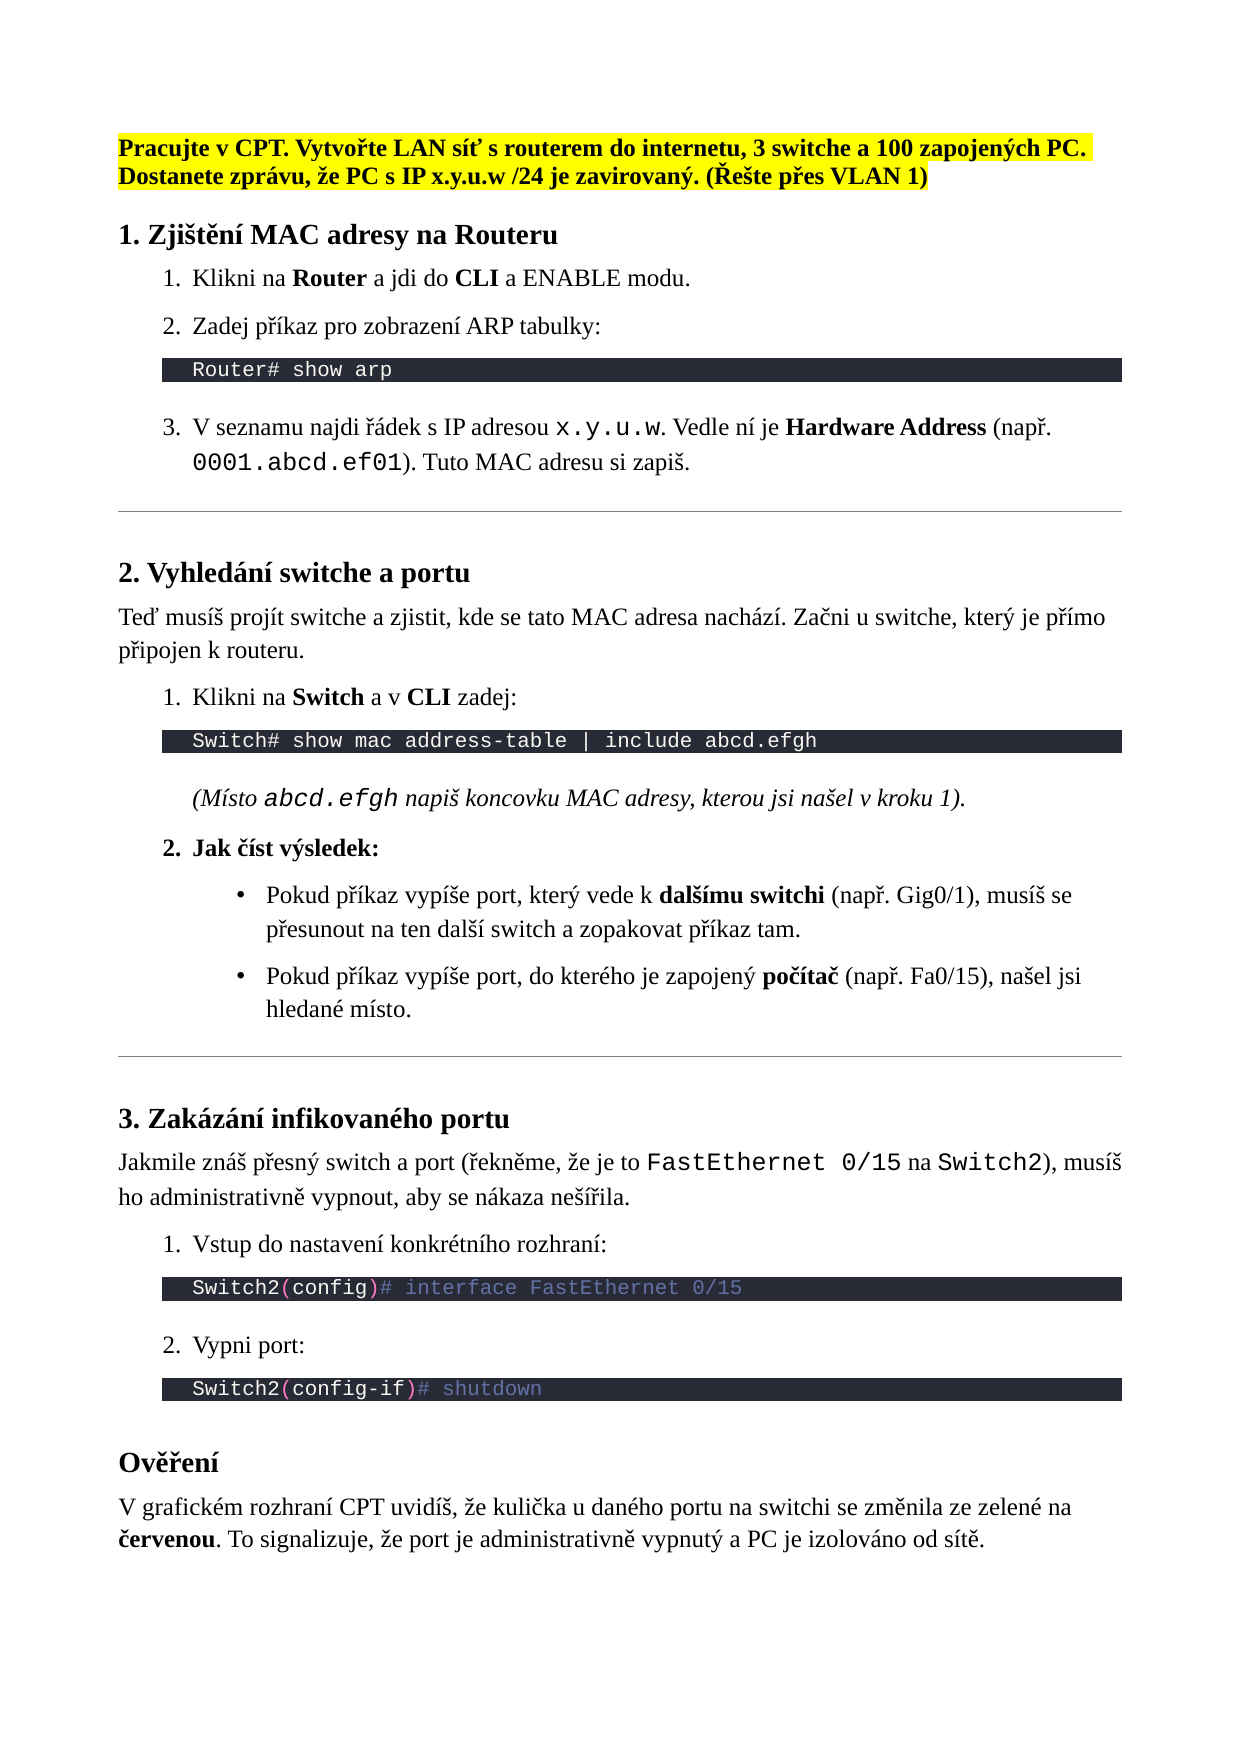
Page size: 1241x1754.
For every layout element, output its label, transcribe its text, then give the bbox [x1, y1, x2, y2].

subtitle Pracujte v CPT. Vytvořte LAN síť s routerem do internetu, 3 switche a 100 zapojených PC. Dostanete zprávu, že PC s IP x.y.u.w /24 je zavirovaný. (Řešte přes VLAN 1) [118, 133, 1122, 190]
list (Místo abcd.efgh napiš koncovku MAC adresy, kterou jsi našel v kroku 1). [162, 783, 1122, 814]
subtitle Ověření [118, 1446, 1122, 1479]
list Switch2(config)# interface FastEthernet 0/15 [162, 1277, 1122, 1301]
text Jakmile znáš přesný switch a port (řekněme, že je to FastEthernet 0/15 na Switch2), musíš ho administrativně vypnout, aby se nákaza nešířila. [118, 1147, 1122, 1211]
text Teď musíš projít switche a zjistit, kde se tato MAC adresa nachází. Začni u switche, který je přímo připojen k routeru. [118, 602, 1122, 663]
list Klikni na Switch a v CLI zadej: [162, 682, 1122, 711]
list Router# show arp [162, 358, 1122, 382]
list Klikni na Router a jdi do CLI a ENABLE modu. [162, 263, 1122, 292]
list Jak číst výsledek: [162, 833, 1122, 862]
subtitle 2. Vyhledání switche a portu [118, 556, 1122, 589]
list Vypni port: [162, 1330, 1122, 1359]
list Pokud příkaz vypíše port, který vede k dalšímu switchi (např. Gig0/1), musíš se přesunout na ten další switch a zopakovat příkaz tam. [236, 881, 1122, 942]
list Vstup do nastavení konkrétního rozhraní: [162, 1229, 1122, 1258]
subtitle 1. Zjištění MAC adresy na Routeru [118, 217, 1122, 251]
list Switch# show mac address-table | include abcd.efgh [162, 730, 1122, 753]
subtitle 3. Zakázání infikovaného portu [118, 1101, 1122, 1134]
list Zadej příkaz pro zobrazení ARP tabulky: [162, 311, 1122, 340]
list V seznamu najdi řádek s IP adresou x.y.u.w. Vedle ní je Hardware Address (např. 0001.abcd.ef01). Tuto MAC adresu si zapiš. [162, 412, 1122, 478]
list Pokud příkaz vypíše port, do kterého je zapojený počítač (např. Fa0/15), našel jsi hledané místo. [236, 961, 1122, 1023]
list Switch2(config-if)# shutdown [162, 1378, 1122, 1401]
text V grafickém rozhraní CPT uvidíš, že kulička u daného portu na switchi se změnila ze zelené na červenou. To signalizuje, že port je administrativně vypnutý a PC je izolováno od sítě. [118, 1492, 1122, 1553]
